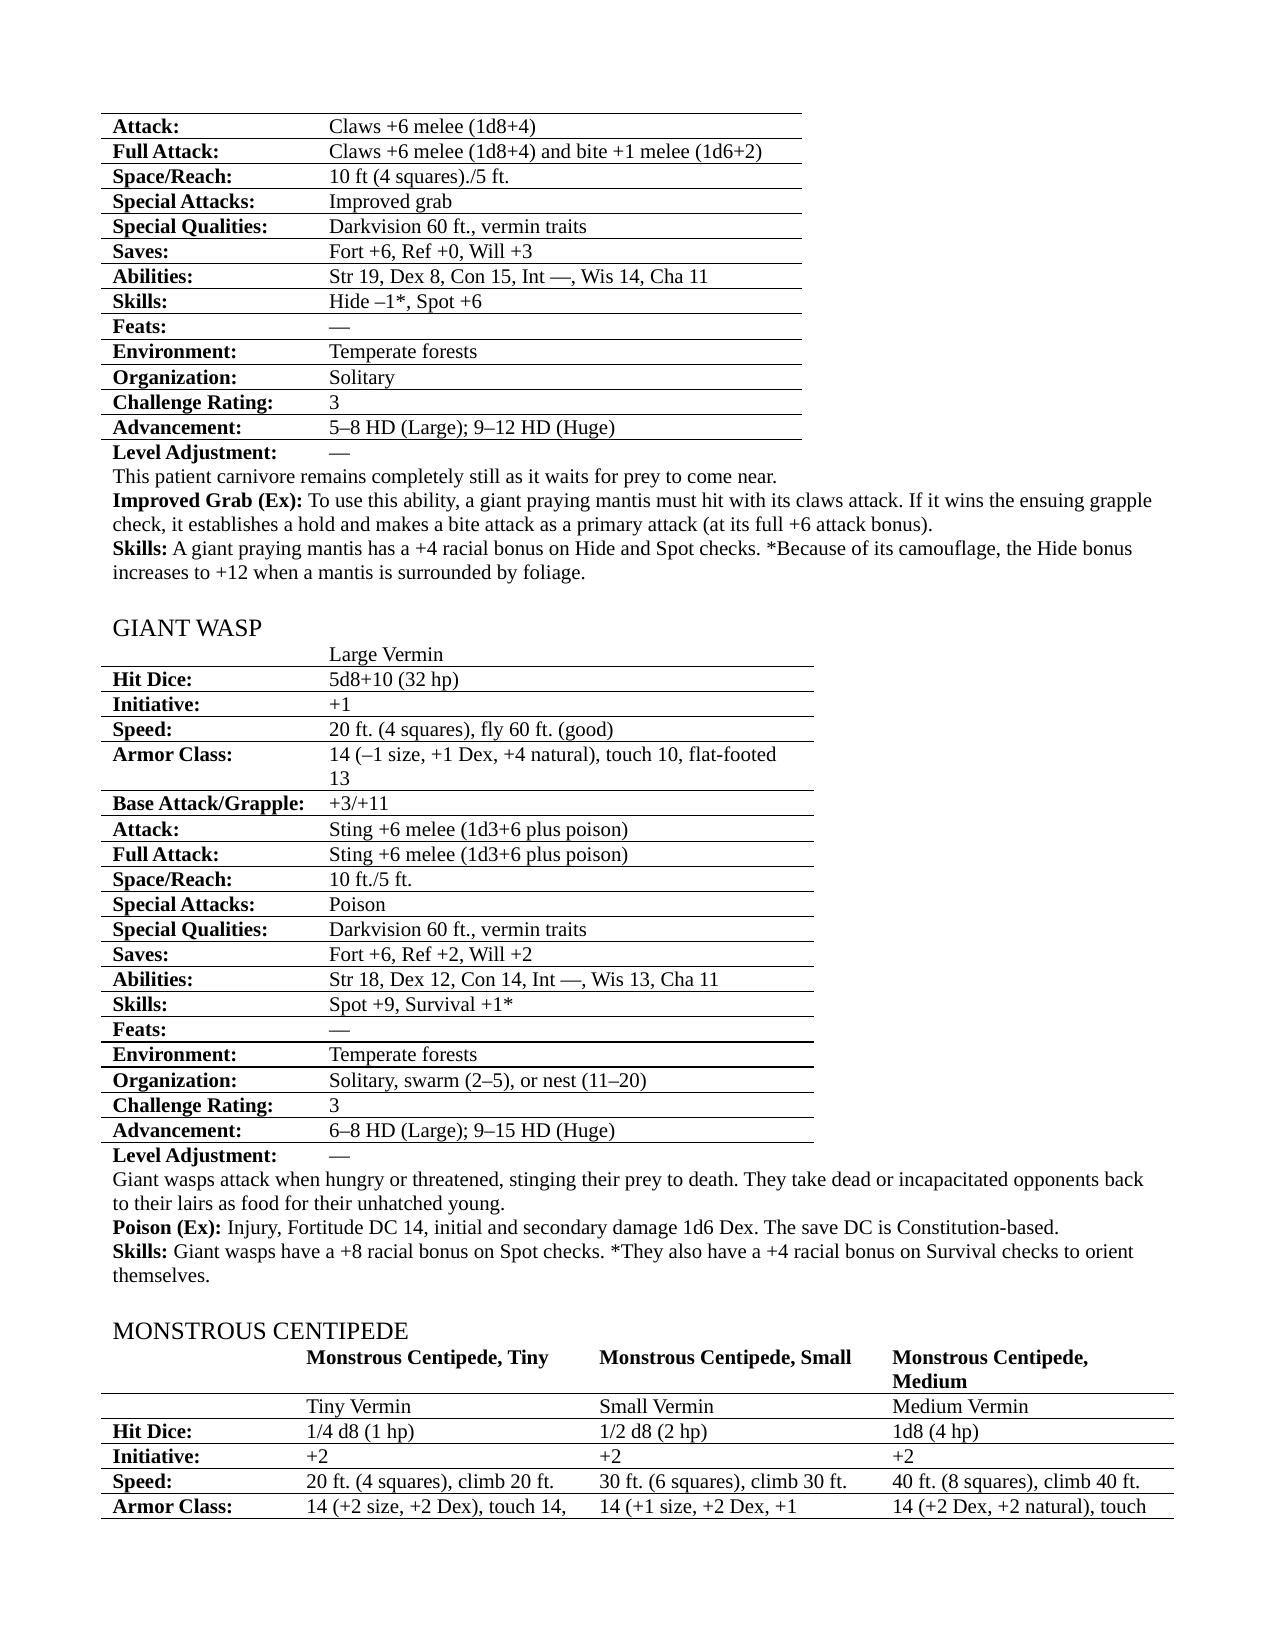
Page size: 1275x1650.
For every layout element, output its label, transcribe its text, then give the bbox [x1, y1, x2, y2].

text Poison (Ex): Injury, Fortitude DC 14, initial and secondary damage 1d6 Dex. The save DC is Constitution-based. [112, 1215, 1162, 1239]
table_cell 5–8 HD (Large); 9–12 HD (Huge) [318, 415, 802, 439]
table_cell — [318, 1143, 814, 1167]
table_cell Solitary [318, 365, 802, 389]
table_cell Small Vermin [588, 1394, 881, 1418]
table_cell Base Attack/Grapple: [101, 791, 318, 815]
table_cell — [318, 440, 802, 464]
table_cell Armor Class: [101, 1494, 295, 1518]
table_cell 14 (+1 size, +2 Dex, +1 [588, 1494, 881, 1518]
table_cell Space/Reach: [101, 867, 318, 891]
table_cell Attack: [101, 114, 318, 138]
table_header Monstrous Centipede, Tiny [295, 1345, 588, 1393]
table_cell Darkvision 60 ft., vermin traits [318, 214, 802, 238]
table_cell Fort +6, Ref +2, Will +2 [318, 942, 814, 966]
table_cell +2 [588, 1444, 881, 1468]
table_cell Abilities: [101, 264, 318, 288]
table_cell Special Attacks: [101, 189, 318, 213]
table_cell Spot +9, Survival +1* [318, 992, 814, 1016]
table_header Monstrous Centipede, Small [588, 1345, 881, 1393]
table_cell Hit Dice: [101, 667, 318, 691]
table_cell Feats: [101, 314, 318, 338]
table_cell Sting +6 melee (1d3+6 plus poison) [318, 842, 814, 866]
text MONSTROUS CENTIPEDE [112, 1316, 1162, 1345]
table_cell Space/Reach: [101, 164, 318, 188]
table_cell Challenge Rating: [101, 1093, 318, 1117]
table_cell Hide –1*, Spot +6 [318, 289, 802, 313]
table_cell 5d8+10 (32 hp) [318, 667, 814, 691]
table_cell Improved grab [318, 189, 802, 213]
table_cell Skills: [101, 992, 318, 1016]
table_cell Full Attack: [101, 139, 318, 163]
table_cell Level Adjustment: [101, 440, 318, 464]
text This patient carnivore remains completely still as it waits for prey to come near. [112, 464, 1162, 488]
table_cell 30 ft. (6 squares), climb 30 ft. [588, 1469, 881, 1493]
table_header Large Vermin [318, 642, 814, 666]
table_cell Fort +6, Ref +0, Will +3 [318, 239, 802, 263]
table_cell Advancement: [101, 415, 318, 439]
table_cell Sting +6 melee (1d3+6 plus poison) [318, 816, 814, 841]
table_cell Saves: [101, 942, 318, 966]
table_cell Initiative: [101, 692, 318, 716]
table_cell 1/2 d8 (2 hp) [588, 1419, 881, 1443]
table_cell 3 [318, 390, 802, 414]
table_cell 14 (–1 size, +1 Dex, +4 natural), touch 10, flat-footed 13 [318, 742, 814, 790]
table_cell Special Qualities: [101, 214, 318, 238]
table_cell 10 ft (4 squares)./5 ft. [318, 164, 802, 188]
table_cell — [318, 314, 802, 338]
table_cell Armor Class: [101, 742, 318, 790]
table_header [101, 1345, 295, 1393]
table_cell Challenge Rating: [101, 390, 318, 414]
table_cell 40 ft. (8 squares), climb 40 ft. [881, 1469, 1174, 1493]
table_cell 10 ft./5 ft. [318, 867, 814, 891]
table_cell Str 19, Dex 8, Con 15, Int —, Wis 14, Cha 11 [318, 264, 802, 288]
table_cell +2 [295, 1444, 588, 1468]
table_cell Advancement: [101, 1118, 318, 1142]
table_header [101, 642, 318, 666]
text Skills: Giant wasps have a +8 racial bonus on Spot checks. *They also have a +4 racial bonus on Survival checks to orient themselves. [112, 1239, 1162, 1287]
table_cell Medium Vermin [881, 1394, 1174, 1418]
table_cell 14 (+2 Dex, +2 natural), touch [881, 1494, 1174, 1518]
table_cell 1d8 (4 hp) [881, 1419, 1174, 1443]
table_cell Initiative: [101, 1444, 295, 1468]
text Improved Grab (Ex): To use this ability, a giant praying mantis must hit with its claws attack. If it wins the ensuing grapple check, it establishes a hold and makes a bite attack as a primary attack (at its full +6 attack bonus). [112, 488, 1162, 536]
table_cell Speed: [101, 1469, 295, 1493]
table_cell +1 [318, 692, 814, 716]
table_cell Hit Dice: [101, 1419, 295, 1443]
table_cell 1/4 d8 (1 hp) [295, 1419, 588, 1443]
table_cell Solitary, swarm (2–5), or nest (11–20) [318, 1068, 814, 1092]
table_cell 14 (+2 size, +2 Dex), touch 14, [295, 1494, 588, 1518]
table_cell 3 [318, 1093, 814, 1117]
table_cell Feats: [101, 1017, 318, 1041]
table_cell 6–8 HD (Large); 9–15 HD (Huge) [318, 1118, 814, 1142]
table_cell Poison [318, 892, 814, 916]
table_cell Claws +6 melee (1d8+4) [318, 114, 802, 138]
table_cell +2 [881, 1444, 1174, 1468]
table_cell — [318, 1017, 814, 1041]
table_cell Special Qualities: [101, 917, 318, 941]
table_cell Full Attack: [101, 842, 318, 866]
table_cell Skills: [101, 289, 318, 313]
table_cell Organization: [101, 1068, 318, 1092]
table_cell 20 ft. (4 squares), fly 60 ft. (good) [318, 717, 814, 741]
table_cell 20 ft. (4 squares), climb 20 ft. [295, 1469, 588, 1493]
table_cell Speed: [101, 717, 318, 741]
table_cell Darkvision 60 ft., vermin traits [318, 917, 814, 941]
table_cell Attack: [101, 816, 318, 841]
table_cell Saves: [101, 239, 318, 263]
table_cell Organization: [101, 365, 318, 389]
table_cell Temperate forests [318, 340, 802, 363]
table_cell Environment: [101, 340, 318, 363]
text Skills: A giant praying mantis has a +4 racial bonus on Hide and Spot checks. *Because of its camouflage, the Hide bonus increases to +12 when a mantis is surrounded by foliage. [112, 536, 1162, 584]
table_cell Claws +6 melee (1d8+4) and bite +1 melee (1d6+2) [318, 139, 802, 163]
table_cell Special Attacks: [101, 892, 318, 916]
table_cell Environment: [101, 1043, 318, 1066]
table_header Monstrous Centipede, Medium [881, 1345, 1174, 1393]
table_cell +3/+11 [318, 791, 814, 815]
table_cell [101, 1394, 295, 1418]
text GIANT WASP [112, 613, 1162, 642]
text Giant wasps attack when hungry or threatened, stinging their prey to death. They take dead or incapacitated opponents back to their lairs as food for their unhatched young. [112, 1167, 1162, 1215]
table_cell Level Adjustment: [101, 1143, 318, 1167]
table_cell Abilities: [101, 967, 318, 991]
table_cell Tiny Vermin [295, 1394, 588, 1418]
table_cell Temperate forests [318, 1043, 814, 1066]
table_cell Str 18, Dex 12, Con 14, Int —, Wis 13, Cha 11 [318, 967, 814, 991]
